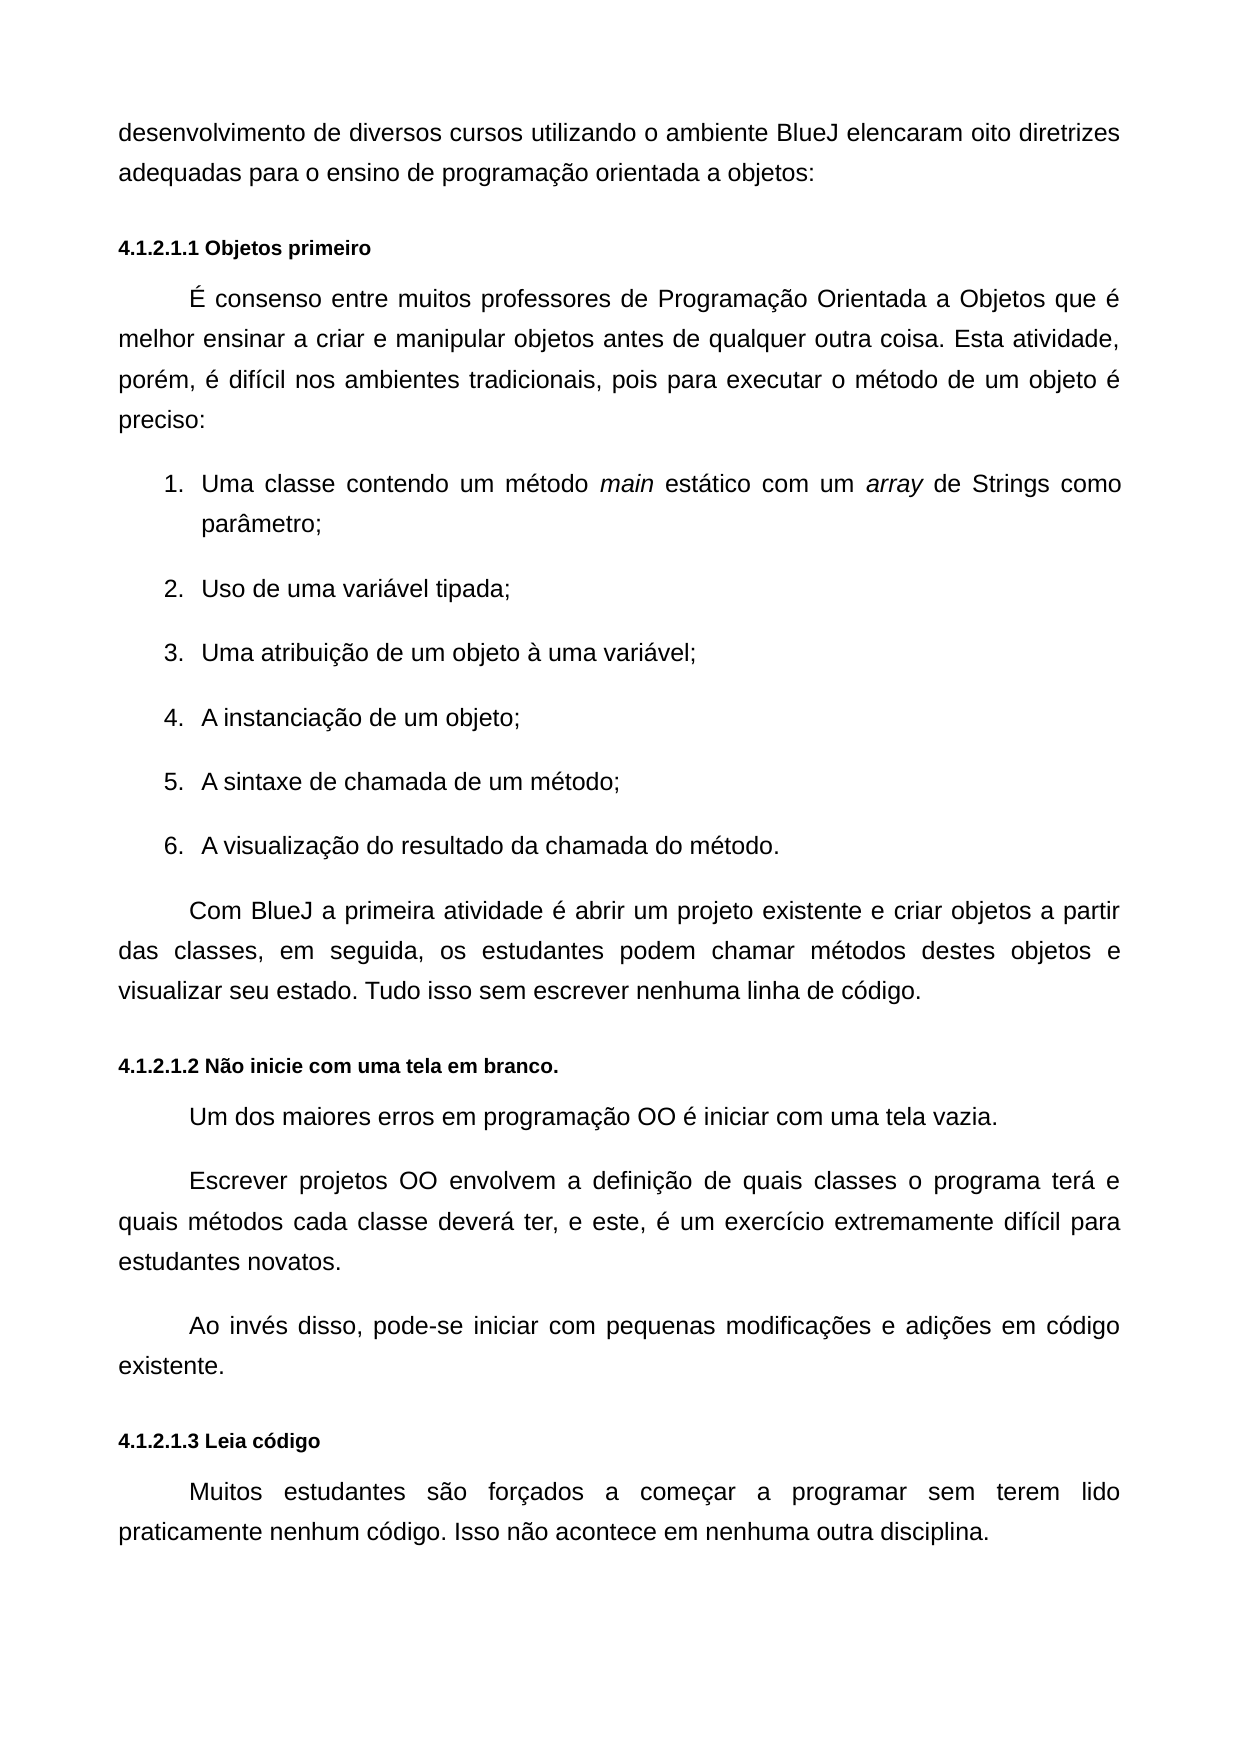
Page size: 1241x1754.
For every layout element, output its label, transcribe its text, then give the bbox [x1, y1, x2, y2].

text Muitos estudantes são forçados a começar a programar sem terem lido praticamente nenhum código. Isso não acontece em nenhuma outra disciplina. [118, 1477, 1122, 1546]
list Uma atribuição de um objeto à uma variável; [163, 638, 1122, 667]
list A sintaxe de chamada de um método; [163, 767, 1122, 796]
list Uso de uma variável tipada; [163, 574, 1122, 602]
subtitle 4.1.2.1.3 Leia código [118, 1429, 1122, 1453]
subtitle 4.1.2.1.1 Objetos primeiro [118, 236, 1122, 260]
text Escrever projetos OO envolvem a definição de quais classes o programa terá e quais métodos cada classe deverá ter, e este, é um exercício extremamente difícil para estudantes novatos. [118, 1166, 1122, 1275]
list A instanciação de um objeto; [163, 702, 1122, 731]
text Um dos maiores erros em programação OO é iniciar com uma tela vazia. [118, 1102, 1122, 1131]
list Uma classe contendo um método main estático com um array de Strings como parâmetro; [163, 469, 1122, 538]
list A visualização do resultado da chamada do método. [163, 831, 1122, 860]
subtitle 4.1.2.1.2 Não inicie com uma tela em branco. [118, 1054, 1122, 1078]
text desenvolvimento de diversos cursos utilizando o ambiente BlueJ elencaram oito diretrizes adequadas para o ensino de programação orientada a objetos: [118, 118, 1122, 187]
text Ao invés disso, pode-se iniciar com pequenas modificações e adições em código existente. [118, 1311, 1122, 1380]
text Com BlueJ a primeira atividade é abrir um projeto existente e criar objetos a partir das classes, em seguida, os estudantes podem chamar métodos destes objetos e visualizar seu estado. Tudo isso sem escrever nenhuma linha de código. [118, 896, 1122, 1005]
text É consenso entre muitos professores de Programação Orientada a Objetos que é melhor ensinar a criar e manipular objetos antes de qualquer outra coisa. Esta atividade, porém, é difícil nos ambientes tradicionais, pois para executar o método de um objeto é preciso: [118, 284, 1122, 433]
